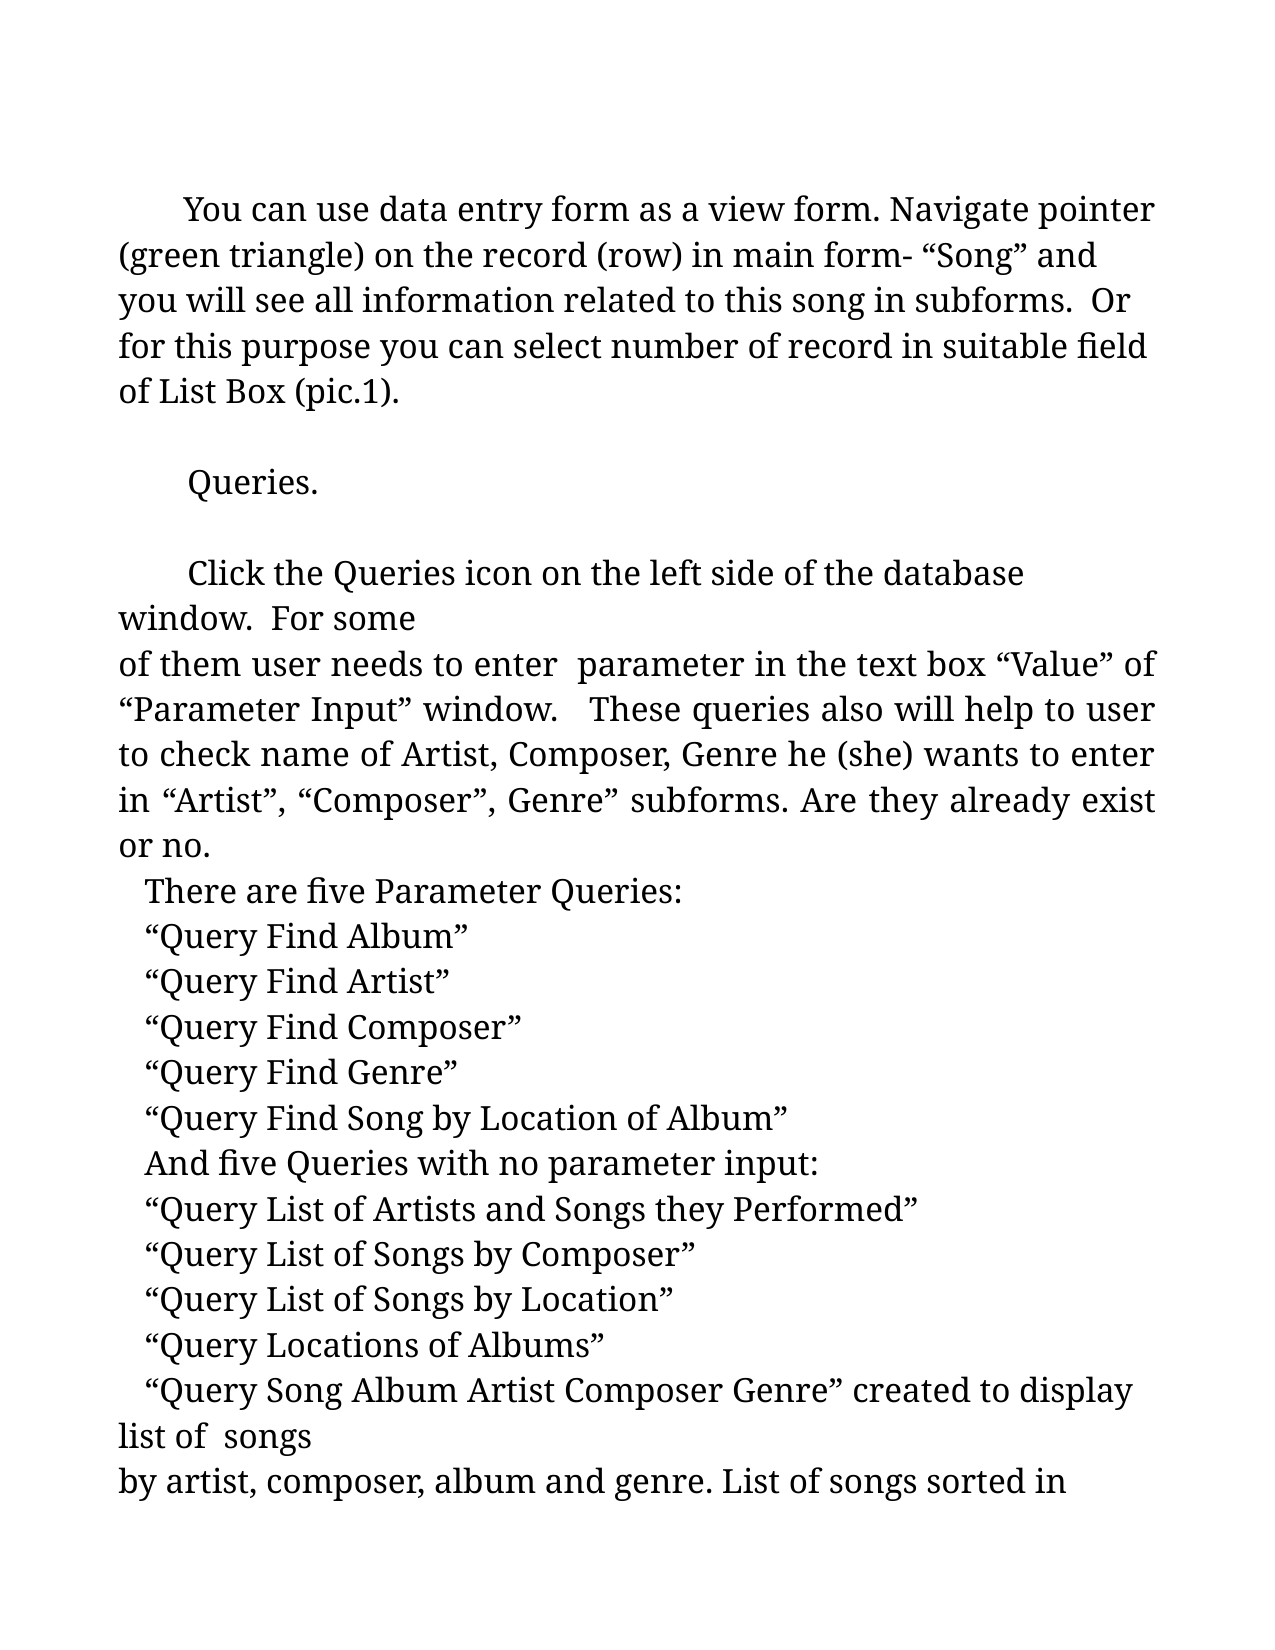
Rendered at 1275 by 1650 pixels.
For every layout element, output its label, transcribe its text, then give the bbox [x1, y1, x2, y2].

text Queries. [118, 459, 1157, 504]
text And five Queries with no parameter input: [118, 1140, 1157, 1185]
text “Query List of Artists and Songs they Performed” [118, 1185, 1157, 1231]
text There are five Parameter Queries: [118, 867, 1157, 913]
text by artist, composer, album and genre. List of songs sorted in [118, 1458, 1157, 1503]
text “Query Locations of Albums” [118, 1322, 1157, 1367]
text “Query Find Album” [118, 913, 1157, 958]
text “Query List of Songs by Location” [118, 1276, 1157, 1322]
text “Query Find Artist” [118, 958, 1157, 1004]
text “Query Find Composer” [118, 1004, 1157, 1049]
text “Query Find Song by Location of Album” [118, 1094, 1157, 1140]
text of them user needs to enter parameter in the text box “Value” of “Parameter Input” window. These queries also will help to user to check name of Artist, Composer, Genre he (she) wants to enter in “Artist”, “Composer”, Genre” subforms. Are they already exist or no. [118, 640, 1157, 867]
text Click the Queries icon on the left side of the database window. For some [118, 549, 1157, 640]
text “Query List of Songs by Composer” [118, 1231, 1157, 1276]
text You can use data entry form as a view form. Navigate pointer (green triangle) on the record (row) in main form- “Song” and you will see all information related to this song in subforms. Or for this purpose you can select number of record in suitable field of List Box (pic.1). [118, 186, 1157, 413]
text “Query Find Genre” [118, 1049, 1157, 1094]
text “Query Song Album Artist Composer Genre” created to display list of songs [118, 1367, 1157, 1458]
